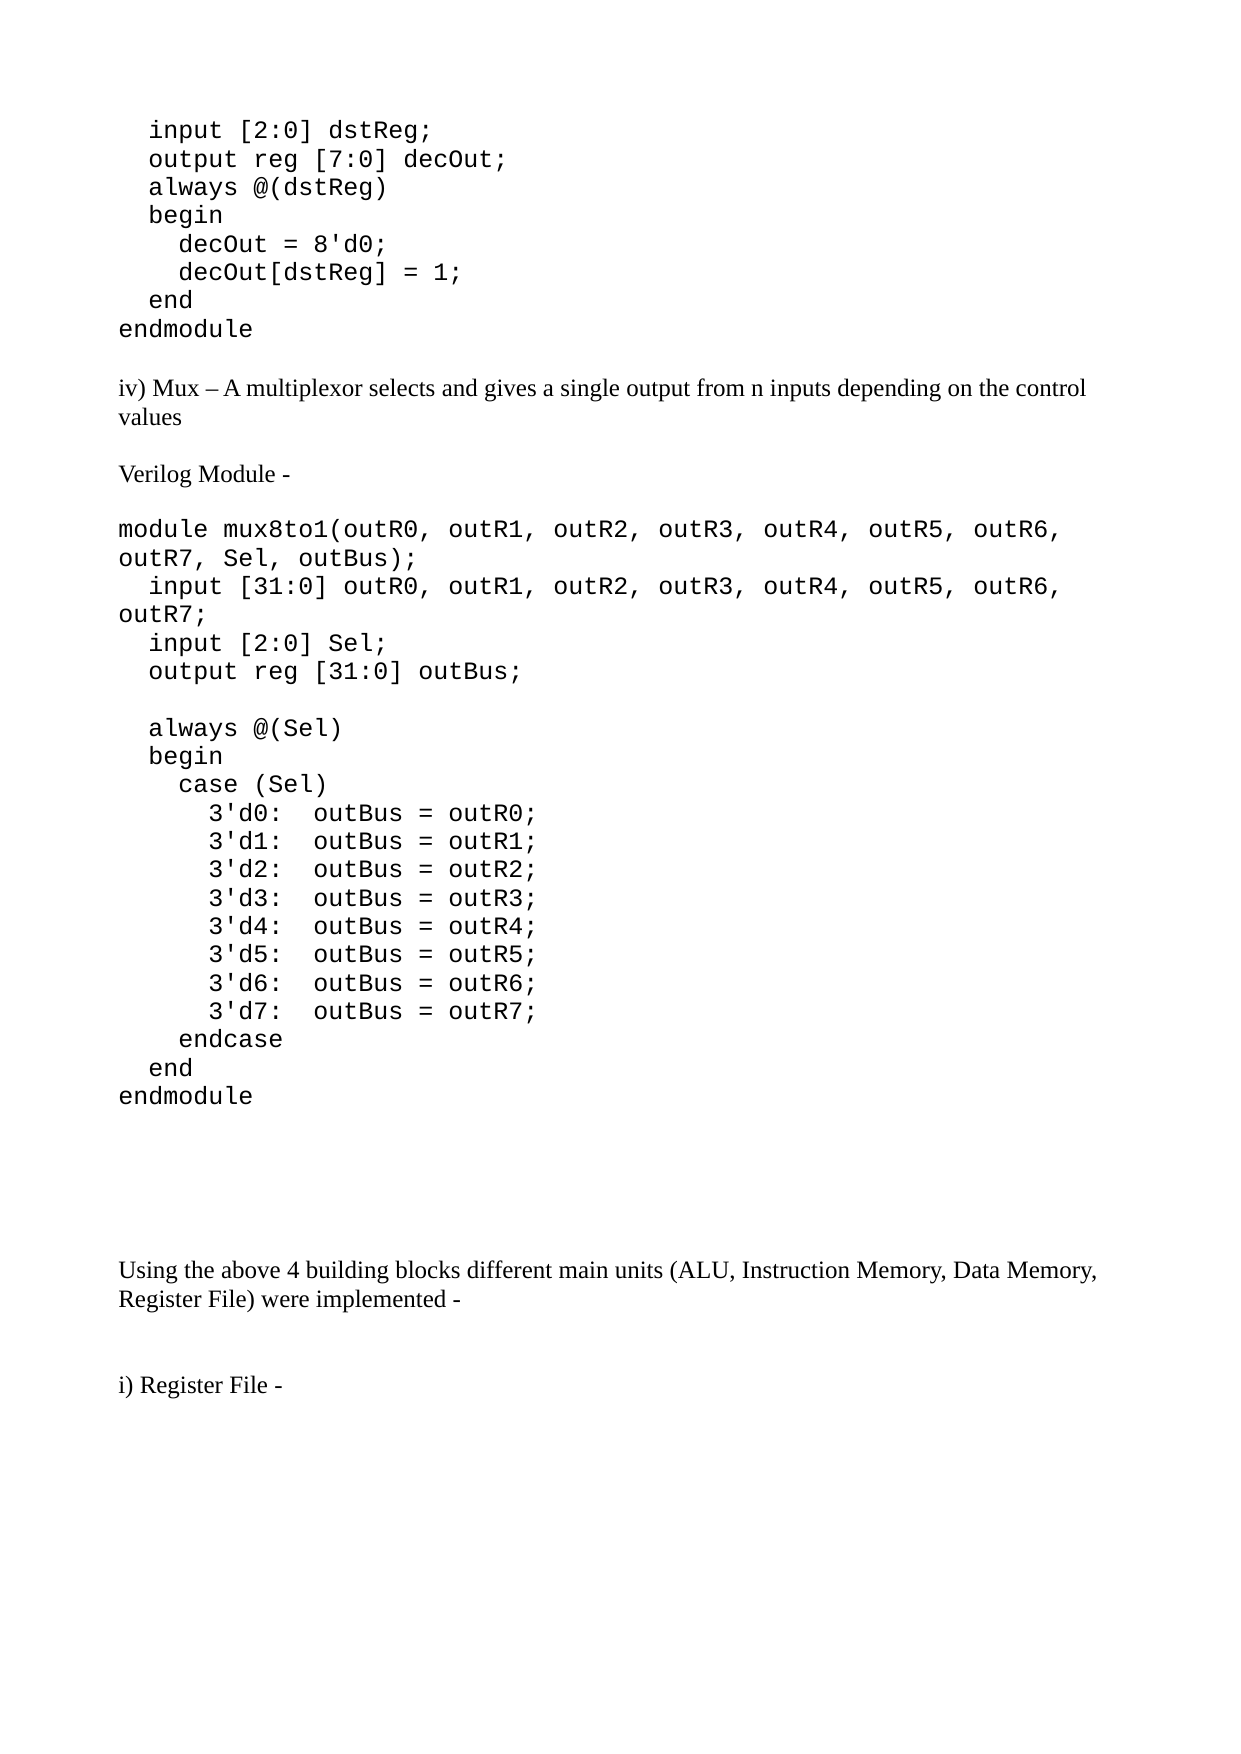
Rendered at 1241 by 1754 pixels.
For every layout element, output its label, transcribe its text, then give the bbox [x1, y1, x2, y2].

text decOut[dstReg] = 1; [118, 260, 1122, 288]
text begin [118, 743, 1122, 772]
text iv) Mux – A multiplexor selects and gives a single output from n inputs depending on the control values [118, 373, 1122, 431]
text output reg [7:0] decOut; [118, 146, 1122, 175]
text 3'd3: outBus = outR3; [118, 885, 1122, 913]
text 3'd4: outBus = outR4; [118, 913, 1122, 942]
text Verilog Module - [118, 459, 1122, 488]
text endmodule [118, 1083, 1122, 1112]
text end [118, 288, 1122, 316]
text 3'd7: outBus = outR7; [118, 998, 1122, 1027]
text i) Register File - [118, 1370, 1122, 1399]
text decOut = 8'd0; [118, 231, 1122, 260]
text output reg [31:0] outBus; [118, 658, 1122, 687]
text endcase [118, 1027, 1122, 1055]
text end [118, 1055, 1122, 1083]
text input [2:0] Sel; [118, 630, 1122, 658]
text 3'd1: outBus = outR1; [118, 828, 1122, 857]
text always @(dstReg) [118, 175, 1122, 203]
text always @(Sel) [118, 715, 1122, 743]
text input [2:0] dstReg; [118, 118, 1122, 146]
text case (Sel) [118, 772, 1122, 800]
text begin [118, 203, 1122, 231]
text endmodule [118, 316, 1122, 345]
text input [31:0] outR0, outR1, outR2, outR3, outR4, outR5, outR6, outR7; [118, 573, 1122, 630]
text 3'd5: outBus = outR5; [118, 942, 1122, 970]
text module mux8to1(outR0, outR1, outR2, outR3, outR4, outR5, outR6, outR7, Sel, outBus); [118, 517, 1122, 573]
text 3'd2: outBus = outR2; [118, 857, 1122, 885]
text Using the above 4 building blocks different main units (ALU, Instruction Memory, Data Memory, Register File) were implemented - [118, 1255, 1122, 1313]
text 3'd0: outBus = outR0; [118, 800, 1122, 828]
text 3'd6: outBus = outR6; [118, 970, 1122, 998]
